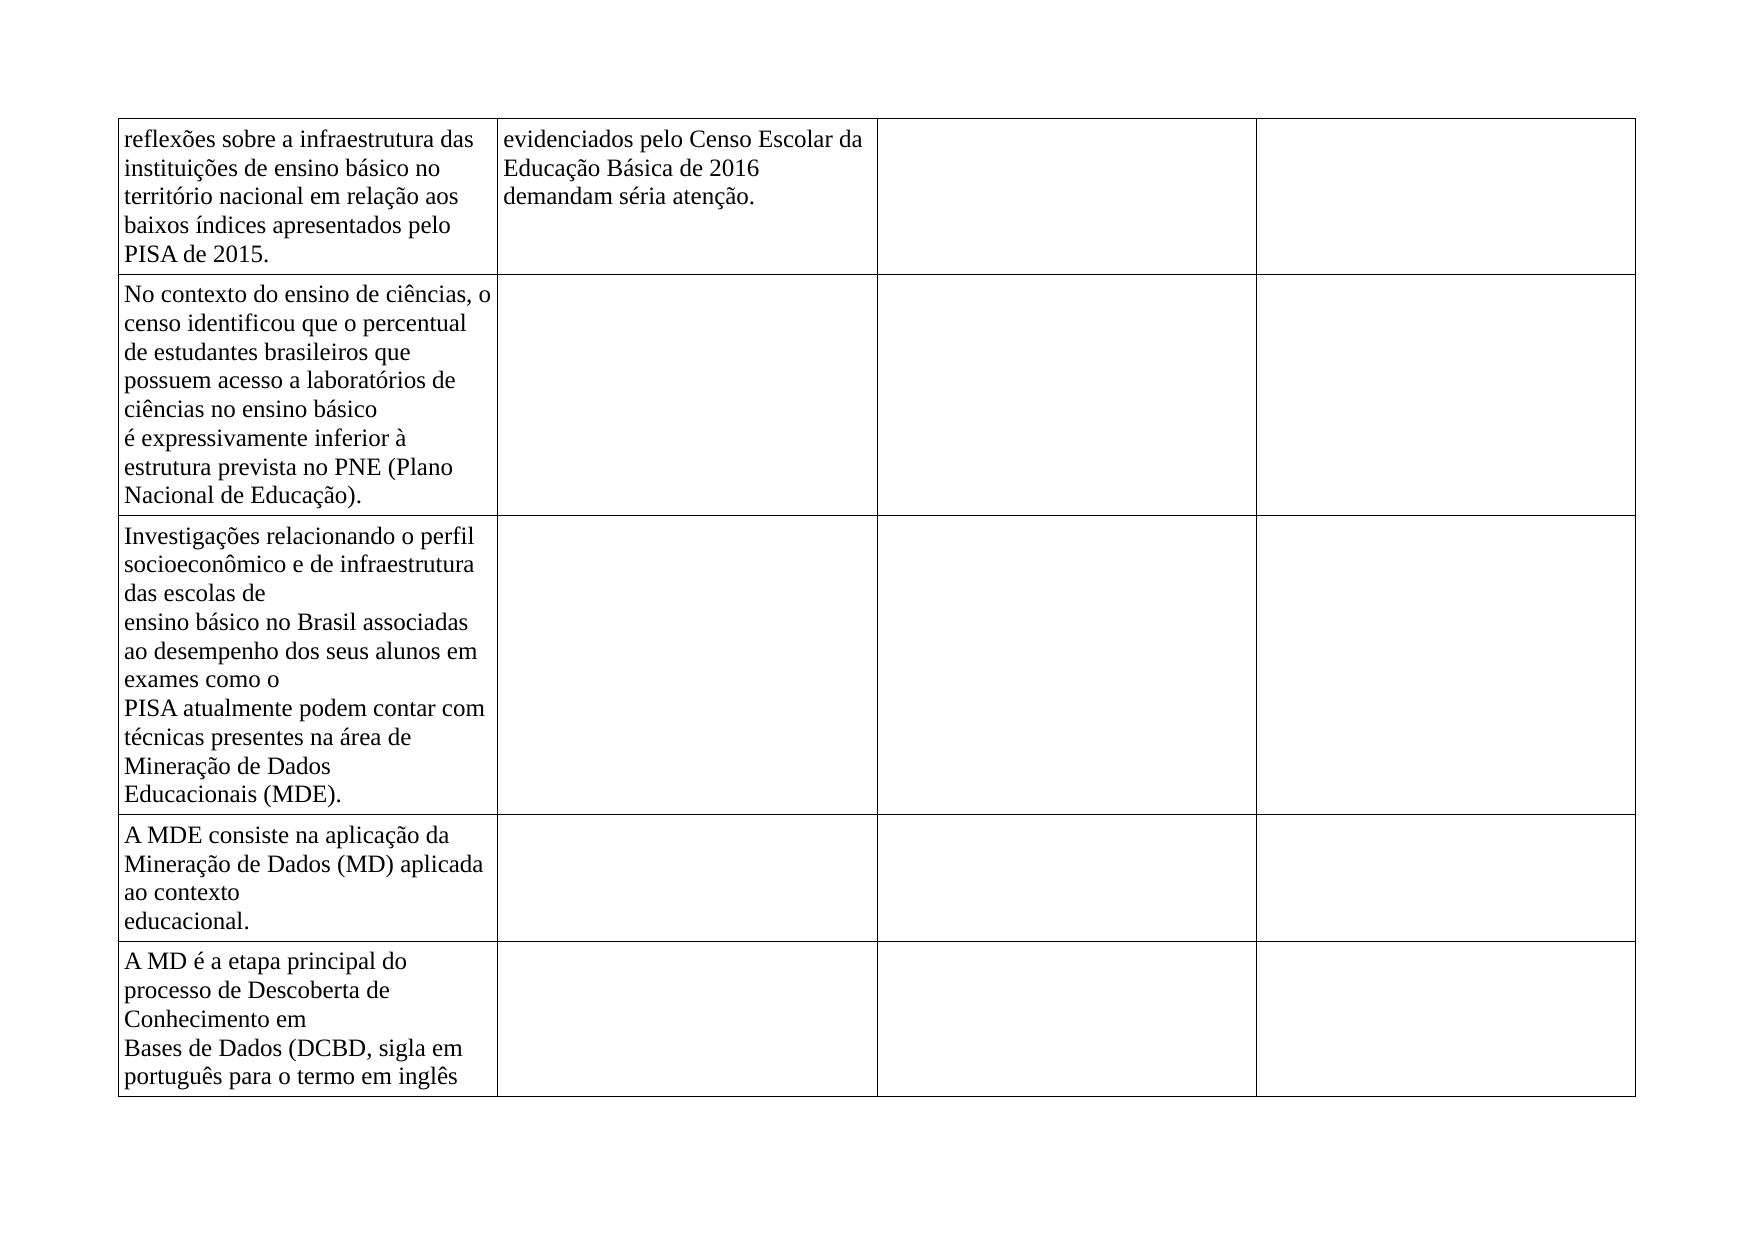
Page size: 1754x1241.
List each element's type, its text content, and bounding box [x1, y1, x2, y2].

table_cell [498, 815, 877, 941]
table_cell [1257, 275, 1635, 515]
table_cell evidenciados pelo Censo Escolar da Educação Básica de 2016 demandam séria atenção. [498, 119, 877, 273]
table_cell [498, 942, 877, 1096]
table_cell [878, 516, 1256, 814]
table_cell A MDE consiste na aplicação da Mineração de Dados (MD) aplicada ao contexto educacional. [119, 815, 497, 941]
table_cell A MD é a etapa principal do processo de Descoberta de Conhecimento em Bases de Dados (DCBD, sigla em português para o termo em inglês [119, 942, 497, 1096]
table_cell [498, 275, 877, 515]
table_cell No contexto do ensino de ciências, o censo identificou que o percentual de estudantes brasileiros que possuem acesso a laboratórios de ciências no ensino básico é expressivamente inferior à estrutura prevista no PNE (Plano Nacional de Educação). [119, 275, 497, 515]
table_cell [1257, 815, 1635, 941]
table_cell [498, 516, 877, 814]
table_cell [878, 942, 1256, 1096]
table_cell [878, 275, 1256, 515]
table_cell Investigações relacionando o perfil socioeconômico e de infraestrutura das escolas de ensino básico no Brasil associadas ao desempenho dos seus alunos em exames como o PISA atualmente podem contar com técnicas presentes na área de Mineração de Dados Educacionais (MDE). [119, 516, 497, 814]
table_cell reflexões sobre a infraestrutura das instituições de ensino básico no território nacional em relação aos baixos índices apresentados pelo PISA de 2015. [119, 119, 497, 273]
table_cell [878, 119, 1256, 273]
table_cell [1257, 119, 1635, 273]
table_cell [878, 815, 1256, 941]
table_cell [1257, 942, 1635, 1096]
table_cell [1257, 516, 1635, 814]
